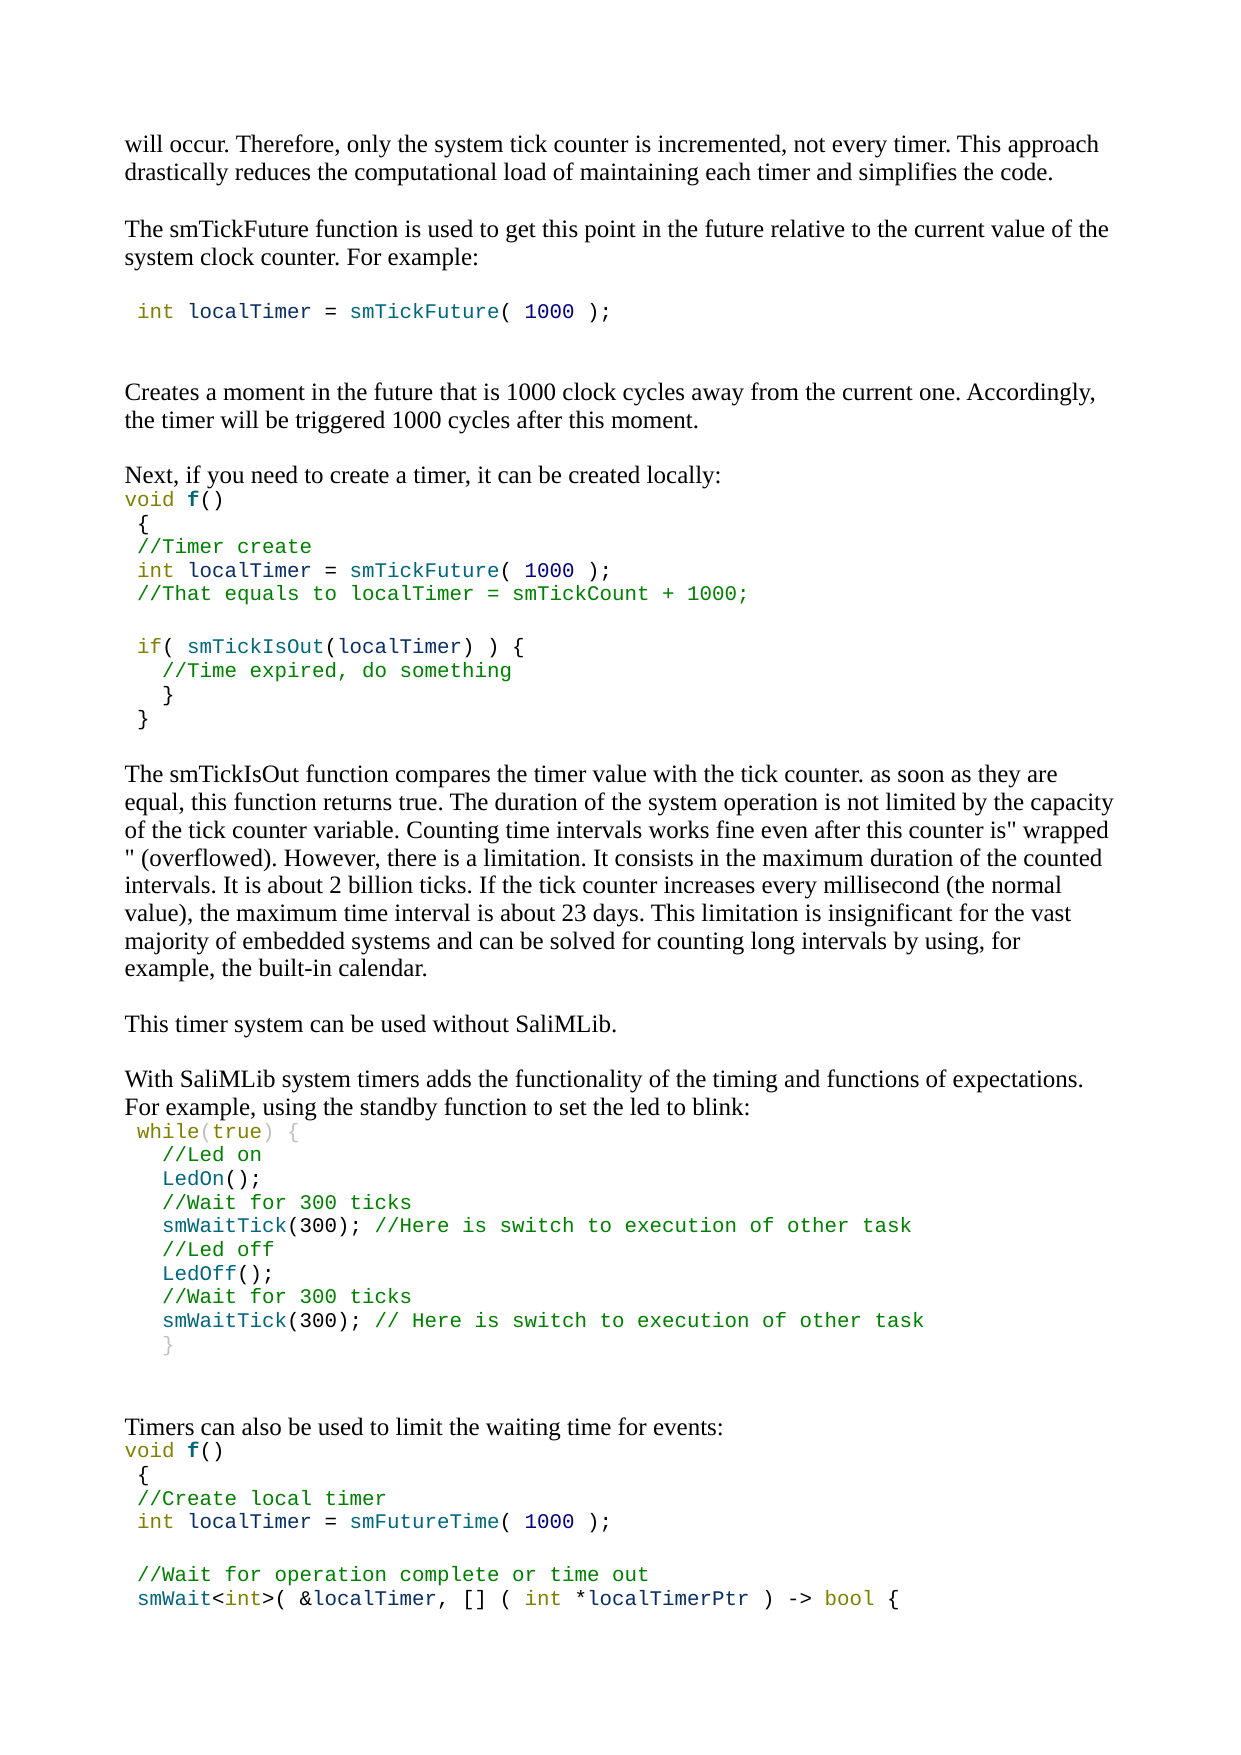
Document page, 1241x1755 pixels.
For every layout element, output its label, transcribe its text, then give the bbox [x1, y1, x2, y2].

text LedOn(); [118, 1168, 1122, 1192]
text smWaitTick(300); // Here is switch to execution of other task [118, 1310, 1122, 1334]
text void f() [118, 489, 1122, 512]
text smWaitTick(300); //Here is switch to execution of other task [118, 1215, 1122, 1239]
text smWait<int>( &localTimer, [] ( int *localTimerPtr ) -> bool { [118, 1588, 1122, 1618]
text //That equals to localTimer = smTickCount + 1000; [118, 583, 1122, 607]
text //Led on [118, 1144, 1122, 1168]
text } [118, 684, 1122, 707]
text will occur. Therefore, only the system tick counter is incremented, not every timer. This approach drastically reduces the computational load of maintaining each timer and simplifies the code. [118, 124, 1122, 186]
text This timer system can be used without SaliMLib. [118, 1010, 1122, 1038]
text //Timer create [118, 536, 1122, 560]
text while(true) { [118, 1121, 1122, 1144]
text //Wait for 300 ticks [118, 1286, 1122, 1310]
text { [118, 1464, 1122, 1488]
text Creates a moment in the future that is 1000 clock cycles away from the current one. Accordingly, the timer will be triggered 1000 cycles after this moment. [118, 372, 1122, 433]
text int localTimer = smFutureTime( 1000 ); [118, 1511, 1122, 1535]
text //Time expired, do something [118, 660, 1122, 684]
text void f() [118, 1440, 1122, 1464]
text if( smTickIsOut(localTimer) ) { [118, 630, 1122, 660]
text The smTickIsOut function compares the timer value with the tick counter. as soon as they are equal, this function returns true. The duration of the system operation is not limited by the capacity of the tick counter variable. Counting time intervals works fine even after this counter is" wrapped " (overflowed). However, there is a limitation. It consists in the maximum duration of the counted intervals. It is about 2 billion ticks. If the tick counter increases every millisecond (the normal value), the maximum time interval is about 23 days. This limitation is insignificant for the vast majority of embedded systems and can be solved for counting long intervals by using, for example, the built-in calendar. [118, 754, 1122, 982]
text //Wait for operation complete or time out [118, 1558, 1122, 1588]
text int localTimer = smTickFuture( 1000 ); [118, 295, 1122, 325]
text Next, if you need to create a timer, it can be created locally: [118, 461, 1122, 489]
text With SaliMLib system timers adds the functionality of the timing and functions of expectations. For example, using the standby function to set the led to blink: [118, 1065, 1122, 1121]
text //Create local timer [118, 1488, 1122, 1511]
text The smTickFuture function is used to get this point in the future relative to the current value of the system clock counter. For example: [118, 209, 1122, 272]
text int localTimer = smTickFuture( 1000 ); [118, 560, 1122, 583]
text LedOff(); [118, 1263, 1122, 1286]
text { [118, 512, 1122, 536]
text //Led off [118, 1239, 1122, 1263]
text } [118, 1334, 1122, 1357]
text //Wait for 300 ticks [118, 1192, 1122, 1215]
text Timers can also be used to limit the waiting time for events: [118, 1413, 1122, 1440]
text } [118, 707, 1122, 731]
